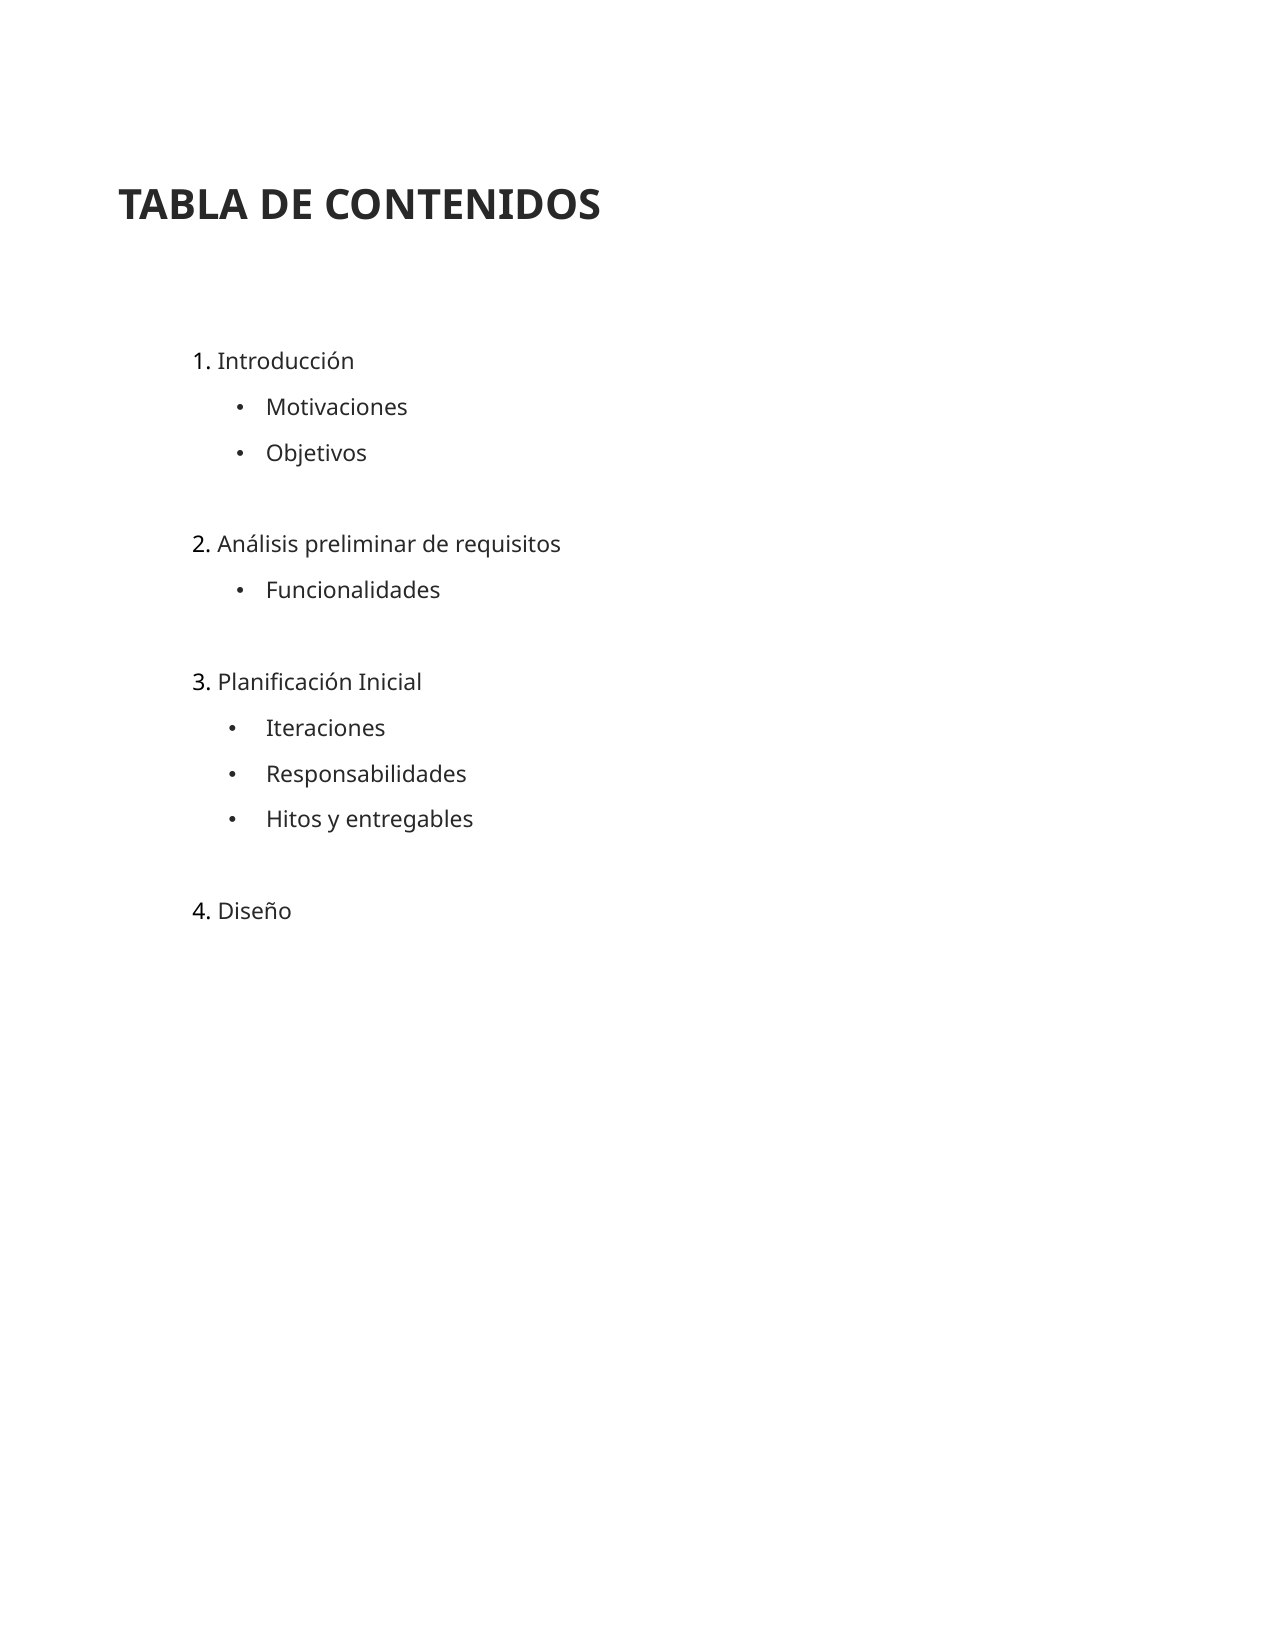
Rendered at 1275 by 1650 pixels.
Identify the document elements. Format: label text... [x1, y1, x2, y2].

list 2. Análisis preliminar de requisitos [162, 528, 1157, 560]
text 3. Planificación Inicial [192, 666, 1157, 697]
list Funcionalidades [236, 574, 1157, 606]
list Iteraciones [228, 712, 1157, 743]
list Objetivos [236, 437, 1157, 468]
list Motivaciones [236, 391, 1157, 422]
text TABLA DE CONTENIDOS [118, 175, 1157, 232]
text 1. Introducción [192, 345, 1157, 376]
list Hitos y entregables [228, 803, 1157, 835]
list Responsabilidades [228, 758, 1157, 789]
text 4. Diseño [192, 895, 1157, 926]
